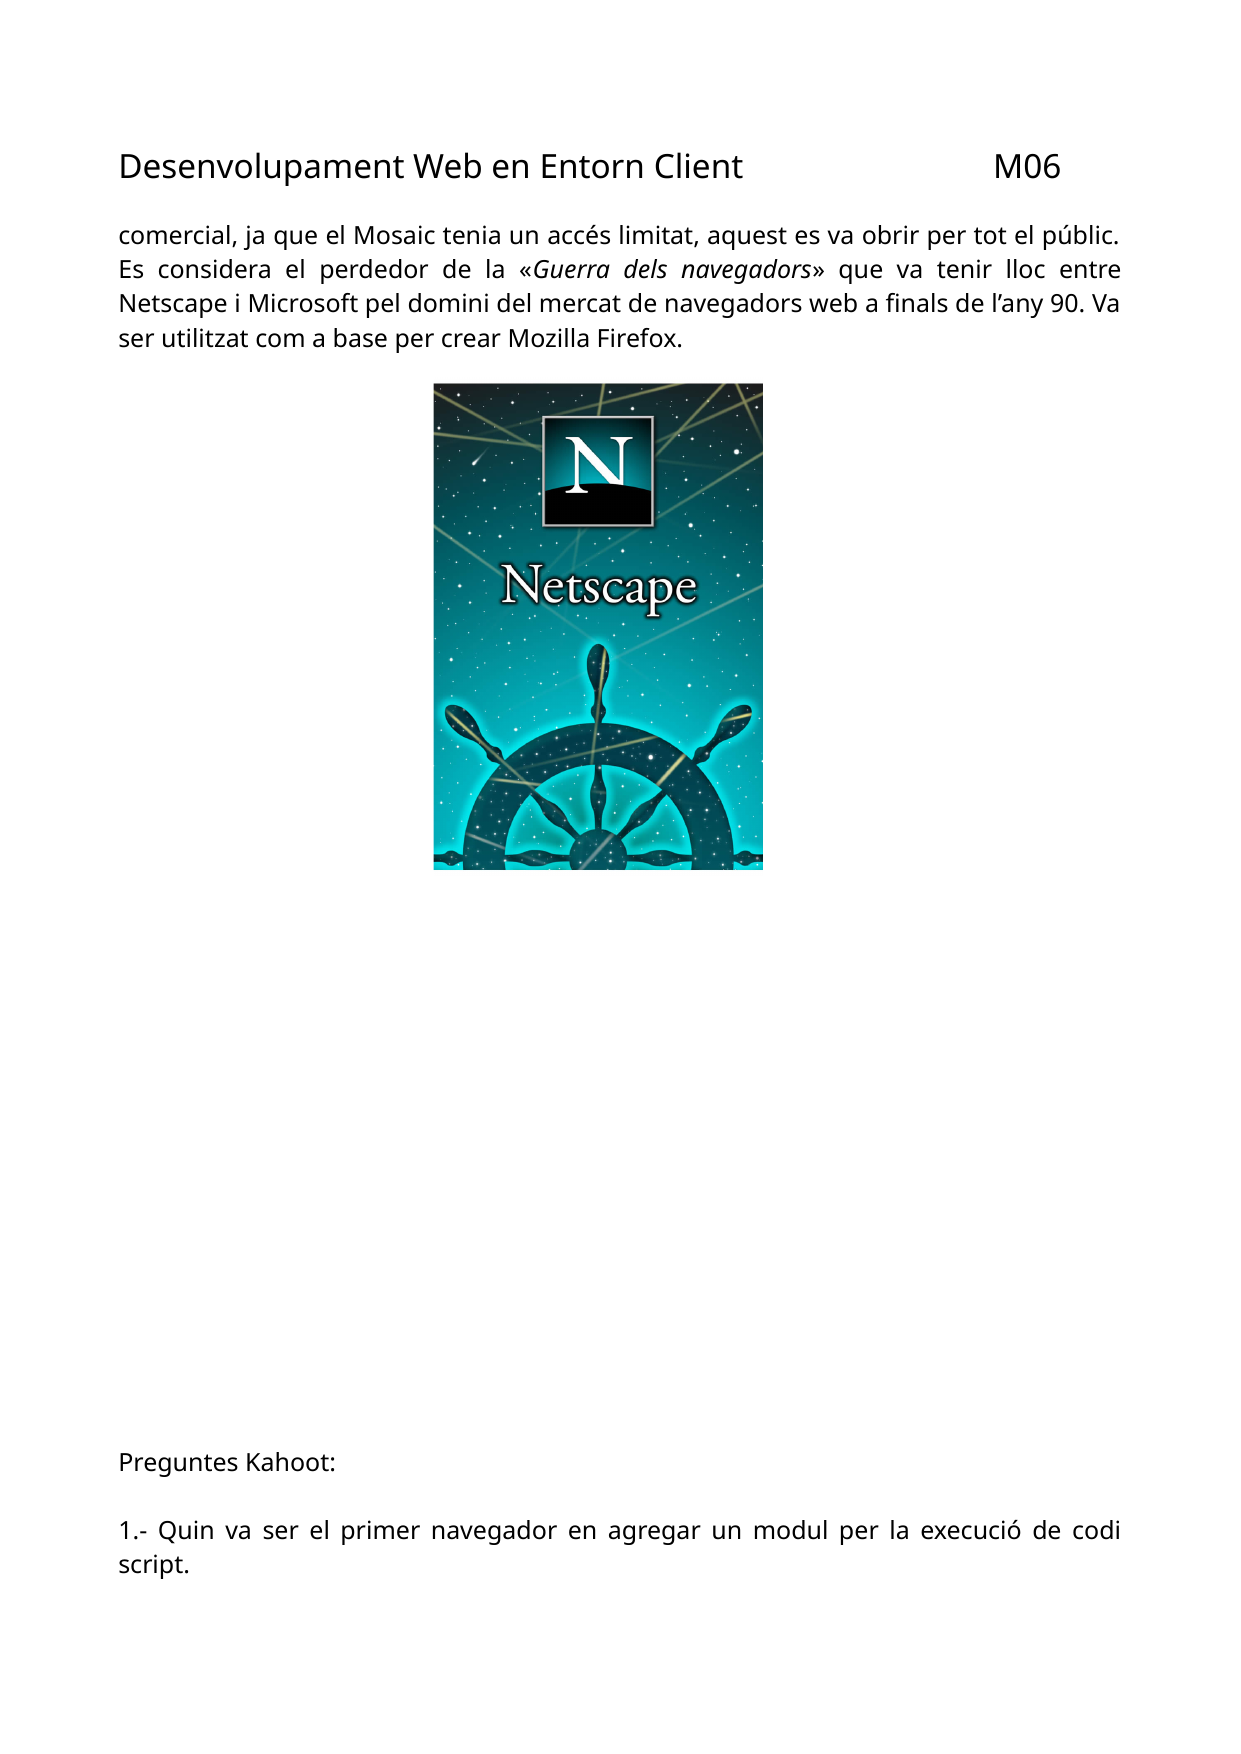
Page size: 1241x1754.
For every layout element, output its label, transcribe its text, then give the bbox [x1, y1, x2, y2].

text Preguntes Kahoot: [118, 1444, 1122, 1478]
text 1.- Quin va ser el primer navegador en agregar un modul per la execució de codi script. [118, 1512, 1122, 1581]
text comercial, ja que el Mosaic tenia un accés limitat, aquest es va obrir per tot el públic. Es considera el perdedor de la «Guerra dels navegadors» que va tenir lloc entre Netscape i Microsoft pel domini del mercat de navegadors web a finals de l’any 90. Va ser utilitzat com a base per crear Mozilla Firefox. [118, 218, 1122, 354]
picture [433, 377, 763, 876]
